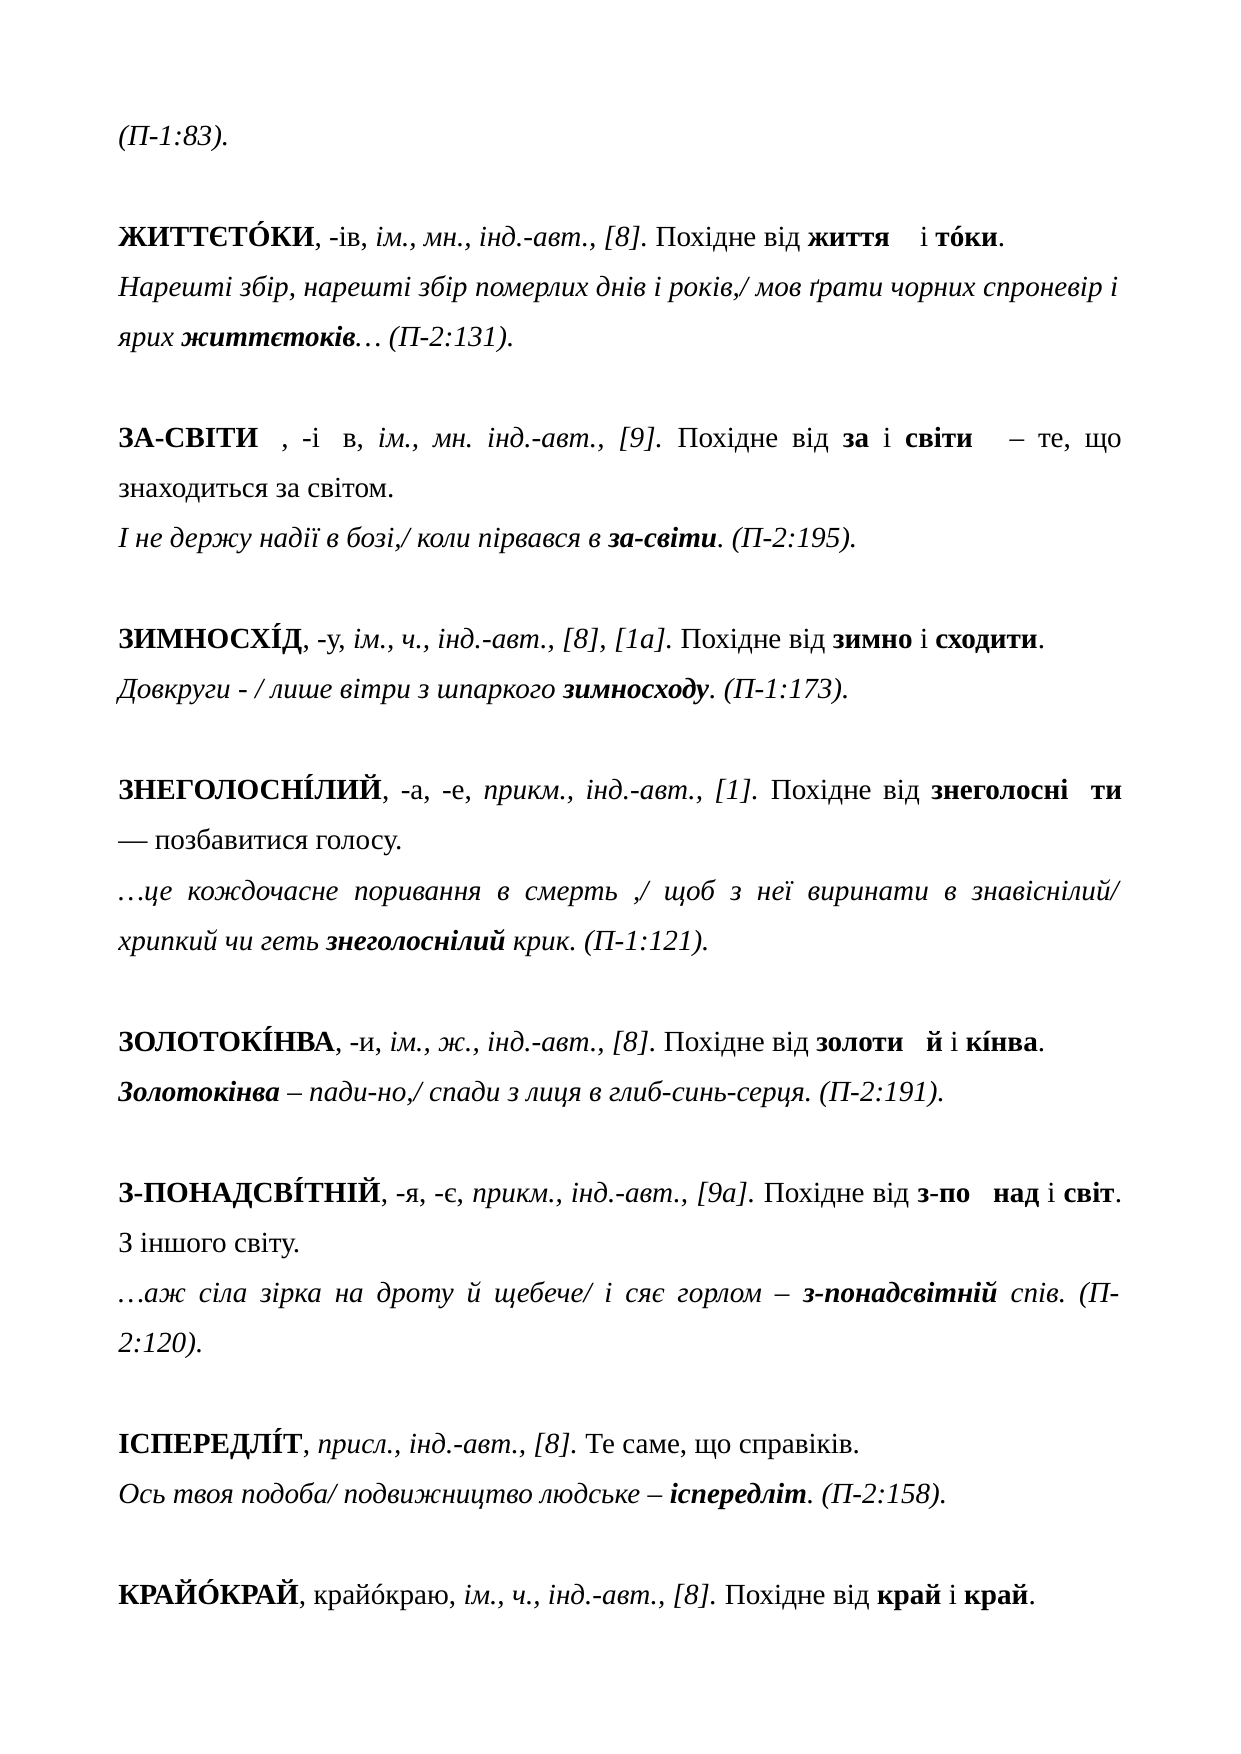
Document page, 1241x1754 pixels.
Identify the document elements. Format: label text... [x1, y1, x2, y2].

text Ось твоя подоба/ подвижництво людське – іспередліт. (П-2:158). [118, 1477, 1122, 1510]
text І не держу надії в бозі,/ коли пірвався в за-світи. (П-2:195). [118, 521, 1122, 554]
text Крайóкрай, крайóкраю, ім., ч., інд.-авт., [8]. Похідне від край і край. [118, 1577, 1122, 1611]
text …аж сіла зірка на дроту й щебече/ і сяє горлом – з-понадсвітній спів. (П-2:120). [118, 1275, 1122, 1359]
text Нарешті збір, нарешті збір померлих днів і років,/ мов ґрати чорних спроневір і ярих життєтоків… (П-2:131). [118, 269, 1122, 353]
text Золотокінва – пади-но,/ спади з лиця в глиб-синь-серця. (П-2:191). [118, 1074, 1122, 1108]
text Знеголоснíлий, -а, -е, прикм., інд.-авт., [1]. Похідне від знеголосніти — позбавитися голосу. [118, 772, 1122, 856]
text За-світи, -ів, ім., мн. інд.-авт., [9]. Похідне від за і світи – те, що знаходиться за світом. [118, 420, 1122, 504]
text Іспередлíт, присл., інд.-авт., [8]. Те саме, що справіків. [118, 1426, 1122, 1460]
text …це кождочасне поривання в смерть ,/ щоб з неї виринати в знавіснілий/ хрипкий чи геть знеголоснілий крик. (П-1:121). [118, 873, 1122, 957]
text Золотокíнва, -и, ім., ж., інд.-авт., [8]. Похідне від золотий і кíнва. [118, 1024, 1122, 1057]
text З-понадсвíтній, -я, -є, прикм., інд.-авт., [9а]. Похідне від з-понад і світ. З іншого світу. [118, 1175, 1122, 1258]
text Життєтóки, -ів, ім., мн., інд.-авт., [8]. Похідне від життя і тóки. [118, 219, 1122, 252]
text (П-1:83). [118, 118, 1122, 152]
text Довкруги - / лише вітри з шпаркого зимносходу. (П-1:173). [118, 672, 1122, 705]
text Зимносхíд, -у, ім., ч., інд.-авт., [8], [1а]. Похідне від зимно і сходити. [118, 621, 1122, 655]
